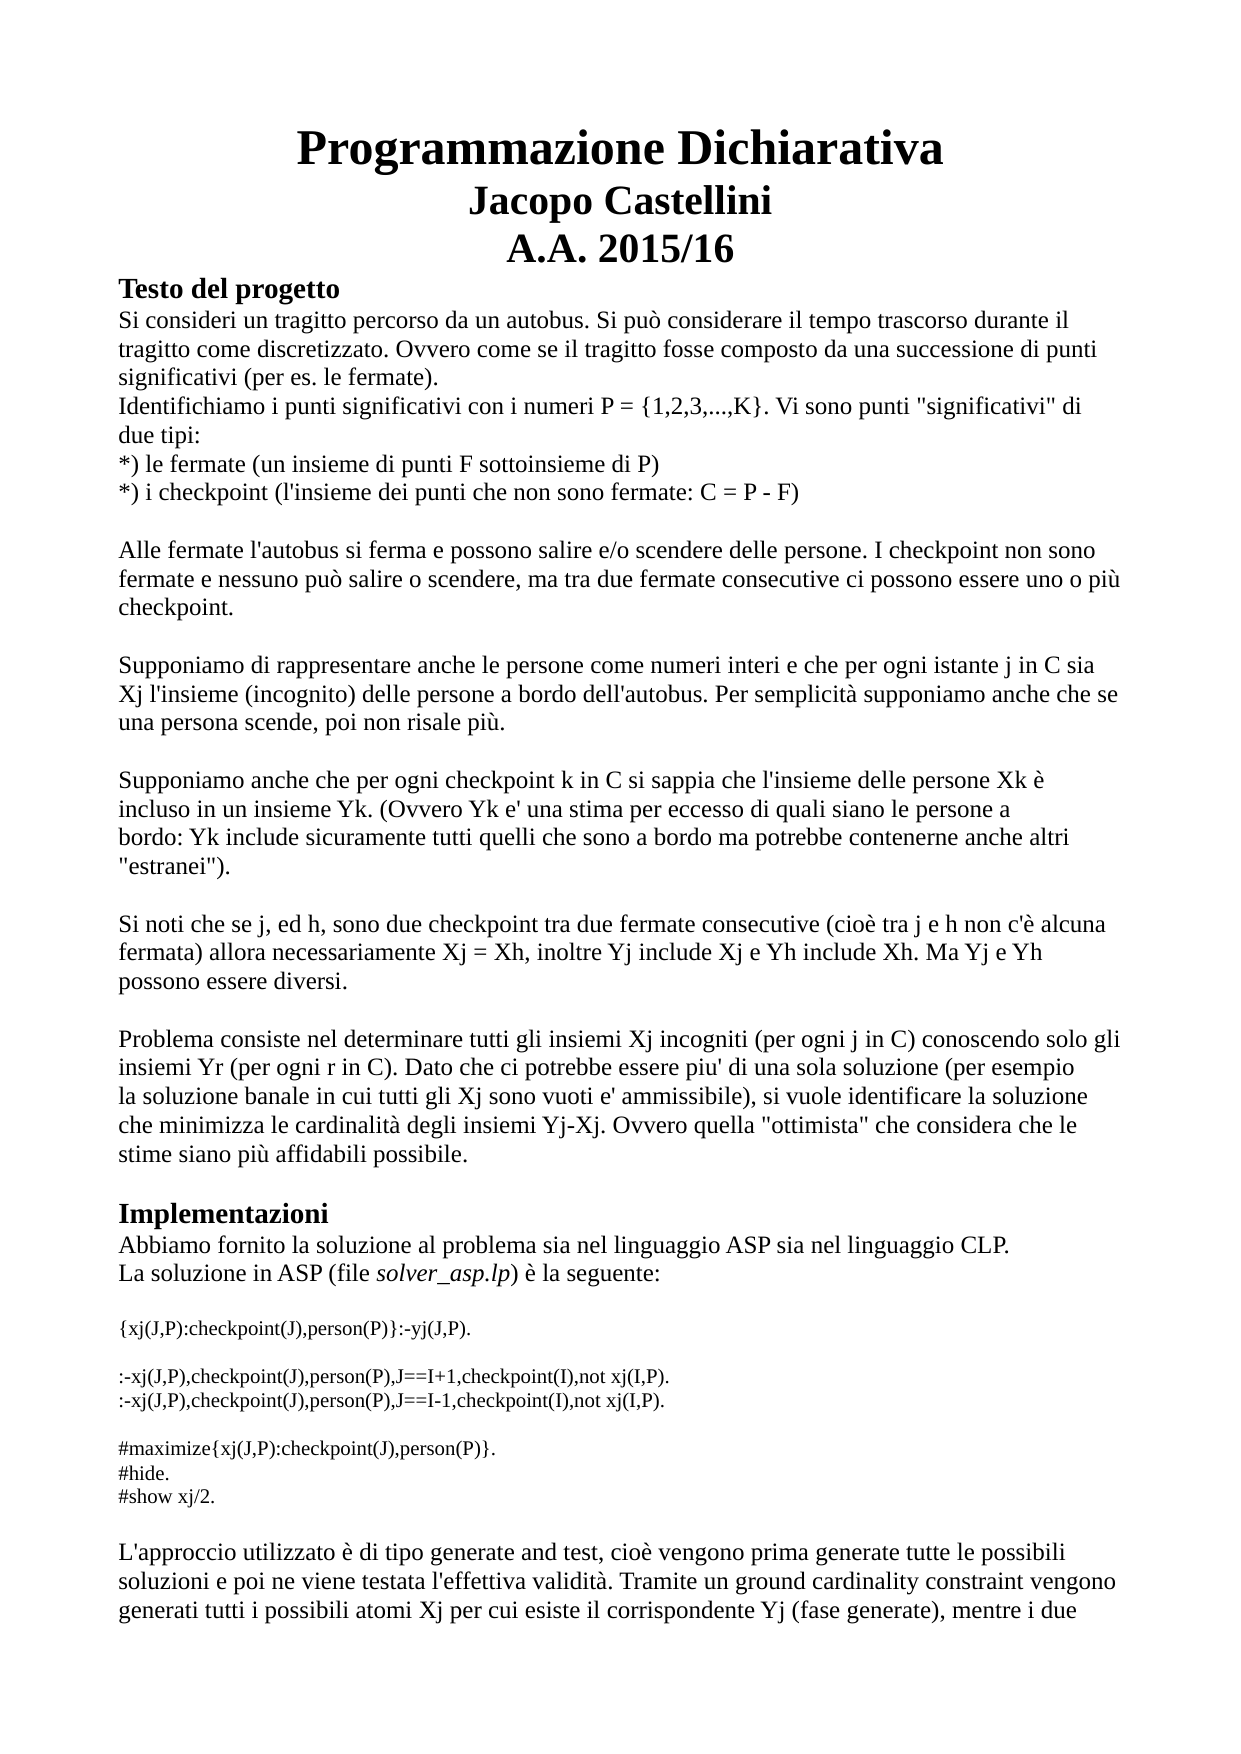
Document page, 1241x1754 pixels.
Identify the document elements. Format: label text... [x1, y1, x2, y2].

text #maximize{xj(J,P):checkpoint(J),person(P)}. [118, 1436, 1122, 1460]
text La soluzione in ASP (file solver_asp.lp) è la seguente: [118, 1258, 1122, 1287]
text Si consideri un tragitto percorso da un autobus. Si può considerare il tempo trascorso durante il tragitto come discretizzato. Ovvero come se il tragitto fosse composto da una successione di punti significativi (per es. le fermate). Identifichiamo i punti significativi con i numeri P = {1,2,3,...,K}. Vi sono punti "significativi" di due tipi: *) le fermate (un insieme di punti F sottoinsieme di P) *) i checkpoint (l'insieme dei punti che non sono fermate: C = P - F) Alle fermate l'autobus si ferma e possono salire e/o scendere delle persone. I checkpoint non sono fermate e nessuno può salire o scendere, ma tra due fermate consecutive ci possono essere uno o più checkpoint. Supponiamo di rappresentare anche le persone come numeri interi e che per ogni istante j in C sia Xj l'insieme (incognito) delle persone a bordo dell'autobus. Per semplicità supponiamo anche che se una persona scende, poi non risale più. Supponiamo anche che per ogni checkpoint k in C si sappia che l'insieme delle persone Xk è incluso in un insieme Yk. (Ovvero Yk e' una stima per eccesso di quali siano le persone a bordo: Yk include sicuramente tutti quelli che sono a bordo ma potrebbe contenerne anche altri "estranei"). Si noti che se j, ed h, sono due checkpoint tra due fermate consecutive (cioè tra j e h non c'è alcuna fermata) allora necessariamente Xj = Xh, inoltre Yj include Xj e Yh include Xh. Ma Yj e Yh possono essere diversi. Problema consiste nel determinare tutti gli insiemi Xj incogniti (per ogni j in C) conoscendo solo gli insiemi Yr (per ogni r in C). Dato che ci potrebbe essere piu' di una sola soluzione (per esempio la soluzione banale in cui tutti gli Xj sono vuoti e' ammissibile), si vuole identificare la soluzione che minimizza le cardinalità degli insiemi Yj-Xj. Ovvero quella "ottimista" che considera che le stime siano più affidabili possibile. [118, 305, 1122, 1196]
text Jacopo Castellini [118, 176, 1122, 223]
text #hide. [118, 1460, 1122, 1484]
text Programmazione Dichiarativa [118, 118, 1122, 176]
text Implementazioni [118, 1196, 1122, 1230]
text #show xj/2. [118, 1484, 1122, 1508]
text L'approccio utilizzato è di tipo generate and test, cioè vengono prima generate tutte le possibili soluzioni e poi ne viene testata l'effettiva validità. Tramite un ground cardinality constraint vengono generati tutti i possibili atomi Xj per cui esiste il corrispondente Yj (fase generate), mentre i due [118, 1537, 1122, 1623]
text A.A. 2015/16 [118, 223, 1122, 271]
text {xj(J,P):checkpoint(J),person(P)}:-yj(J,P). [118, 1316, 1122, 1340]
text Abbiamo fornito la soluzione al problema sia nel linguaggio ASP sia nel linguaggio CLP. [118, 1230, 1122, 1258]
text Testo del progetto [118, 271, 1122, 305]
text :-xj(J,P),checkpoint(J),person(P),J==I+1,checkpoint(I),not xj(I,P). [118, 1364, 1122, 1388]
text :-xj(J,P),checkpoint(J),person(P),J==I-1,checkpoint(I),not xj(I,P). [118, 1388, 1122, 1412]
